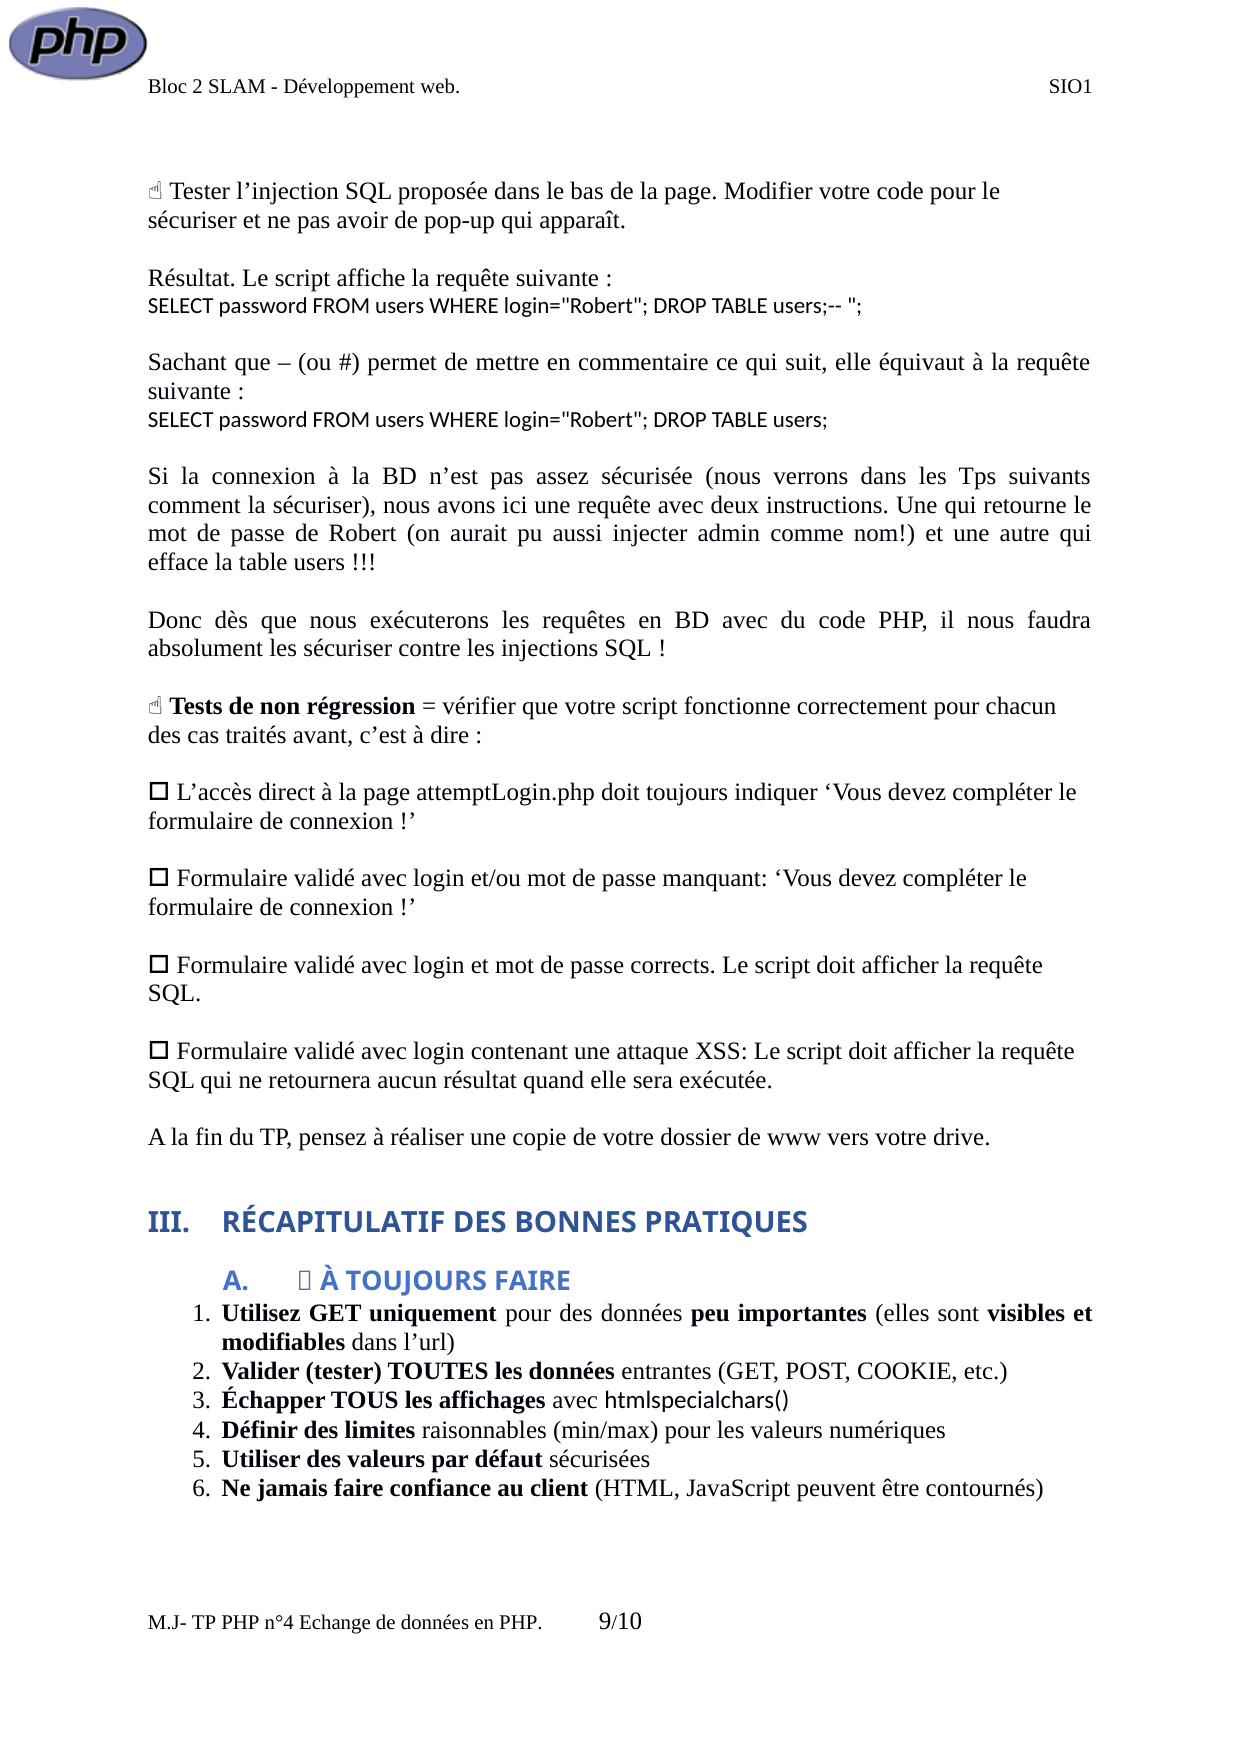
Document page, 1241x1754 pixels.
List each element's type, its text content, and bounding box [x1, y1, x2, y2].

list Utiliser des valeurs par défaut sécurisées [192, 1444, 1093, 1473]
list Échapper TOUS les affichages avec htmlspecialchars() [192, 1384, 1093, 1415]
text Sachant que – (ou #) permet de mettre en commentaire ce qui suit, elle équivaut à la requête suivante : [148, 347, 1093, 405]
text  Formulaire validé avec login contenant une attaque XSS: Le script doit afficher la requête SQL qui ne retournera aucun résultat quand elle sera exécutée. [148, 1036, 1093, 1093]
list Définir des limites raisonnables (min/max) pour les valeurs numériques [192, 1415, 1093, 1444]
list Valider (tester) TOUTES les données entrantes (GET, POST, COOKIE, etc.) [192, 1356, 1093, 1384]
subtitle ✅ À TOUJOURS FAIRE [223, 1261, 1093, 1298]
text SELECT password FROM users WHERE login="Robert"; DROP TABLE users;-- "; [148, 291, 1093, 319]
text SELECT password FROM users WHERE login="Robert"; DROP TABLE users; [148, 405, 1093, 433]
text  Tests de non régression = vérifier que votre script fonctionne correctement pour chacun des cas traités avant, c’est à dire : [148, 691, 1093, 748]
text Donc dès que nous exécuterons les requêtes en BD avec du code PHP, il nous faudra absolument les sécuriser contre les injections SQL ! [148, 605, 1093, 662]
text  Formulaire validé avec login et mot de passe corrects. Le script doit afficher la requête SQL. [148, 950, 1093, 1007]
text  Formulaire validé avec login et/ou mot de passe manquant: ‘Vous devez compléter le formulaire de connexion !’ [148, 863, 1093, 921]
text Résultat. Le script affiche la requête suivante : [148, 263, 1093, 291]
text  Tester l’injection SQL proposée dans le bas de la page. Modifier votre code pour le sécuriser et ne pas avoir de pop-up qui apparaît. [148, 176, 1093, 234]
subtitle RÉCAPITULATIF DES BONNES PRATIQUES [148, 1201, 1093, 1241]
picture [8, 6, 148, 81]
text A la fin du TP, pensez à réaliser une copie de votre dossier de www vers votre drive. [148, 1122, 1093, 1151]
text Si la connexion à la BD n’est pas assez sécurisée (nous verrons dans les Tps suivants comment la sécuriser), nous avons ici une requête avec deux instructions. Une qui retourne le mot de passe de Robert (on aurait pu aussi injecter admin comme nom!) et une autre qui efface la table users !!! [148, 461, 1093, 576]
list Utilisez GET uniquement pour des données peu importantes (elles sont visibles et modifiables dans l’url) [192, 1298, 1093, 1356]
text  L’accès direct à la page attemptLogin.php doit toujours indiquer ‘Vous devez compléter le formulaire de connexion !’ [148, 777, 1093, 835]
list Ne jamais faire confiance au client (HTML, JavaScript peuvent être contournés) [192, 1473, 1093, 1501]
